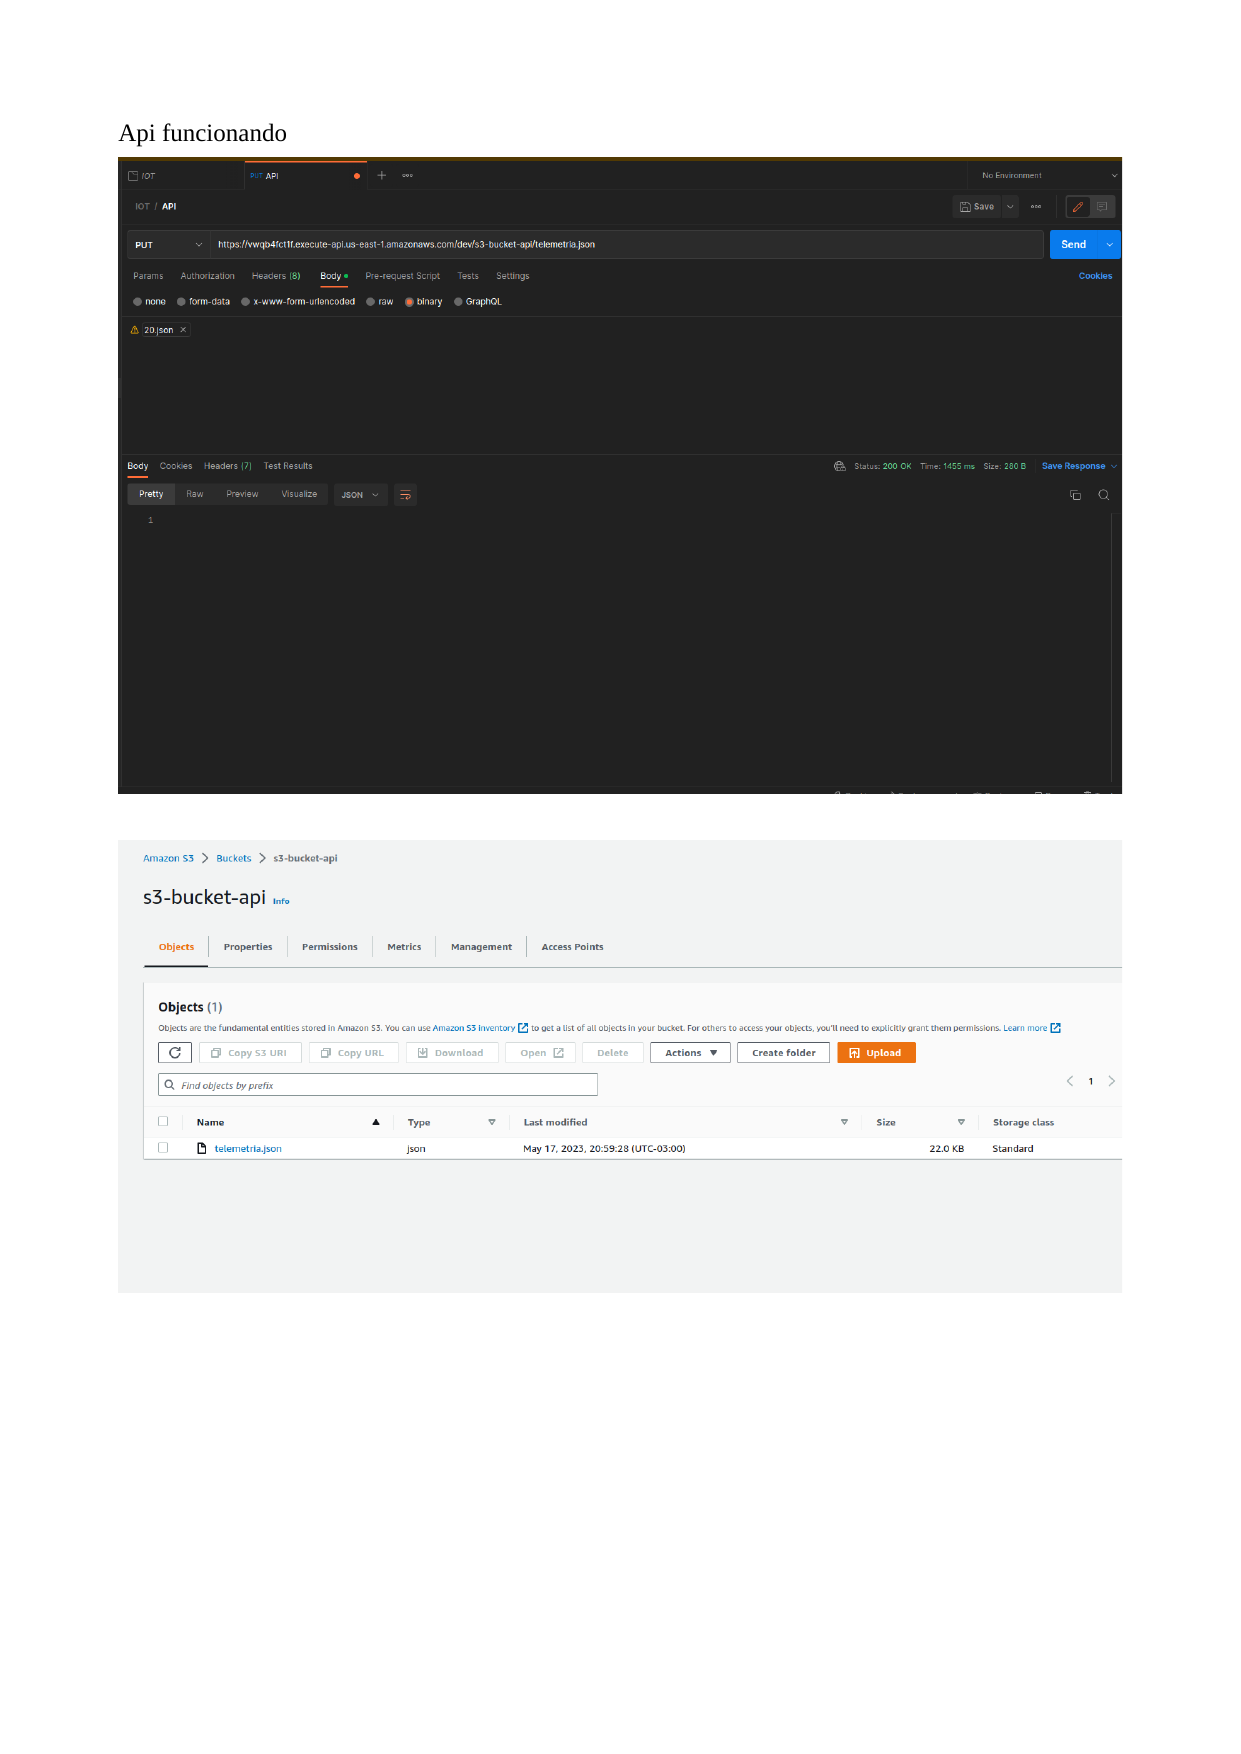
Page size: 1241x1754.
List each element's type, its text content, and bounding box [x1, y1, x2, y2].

picture [118, 157, 1123, 794]
text Api funcionando [118, 118, 1122, 147]
picture [118, 840, 1123, 1293]
